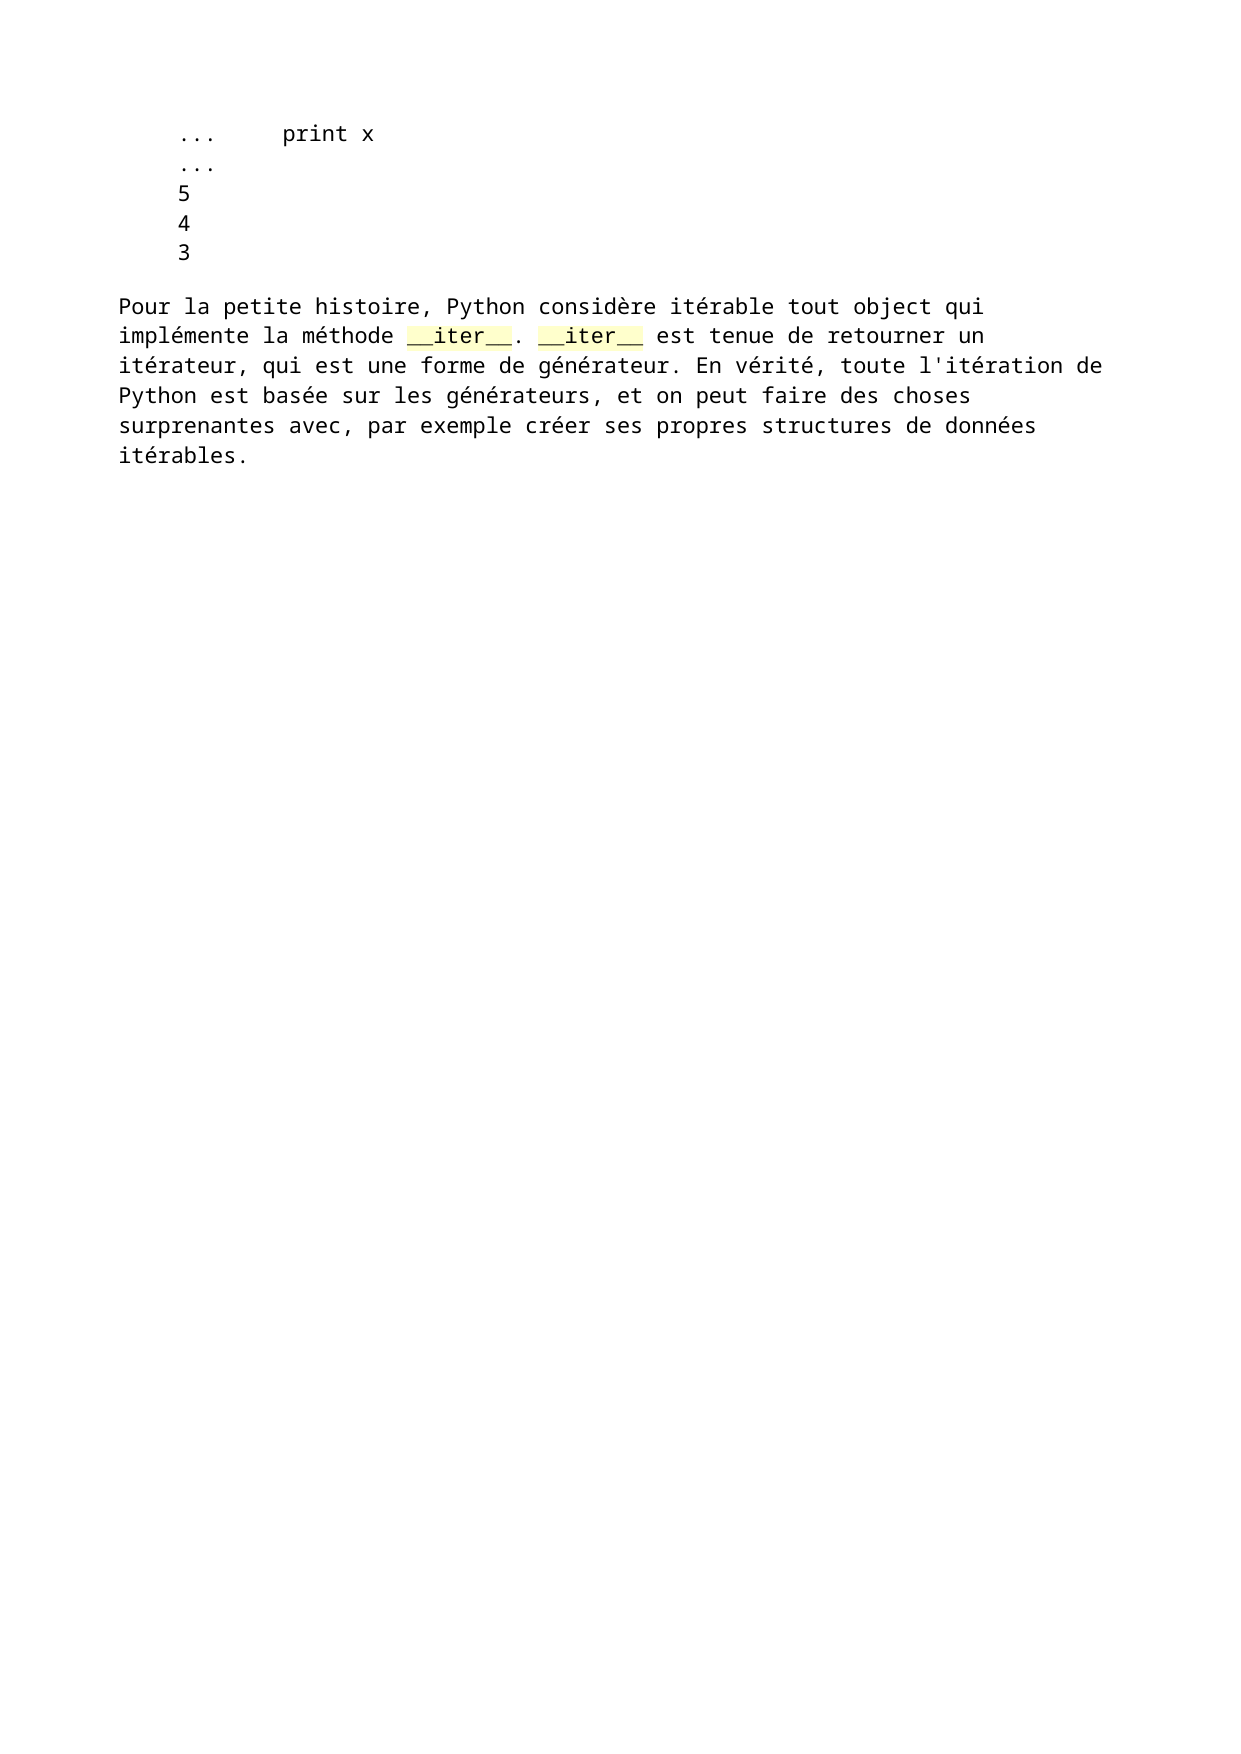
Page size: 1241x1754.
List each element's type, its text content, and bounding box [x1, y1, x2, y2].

text Pour la petite histoire, Python considère itérable tout object qui implémente la méthode __iter__. __iter__ est tenue de retourner un itérateur, qui est une forme de générateur. En vérité, toute l'itération de Python est basée sur les générateurs, et on peut faire des choses surprenantes avec, par exemple créer ses propres structures de données itérables. [118, 291, 1122, 470]
text ... print x ... 5 4 3 [177, 118, 1122, 267]
